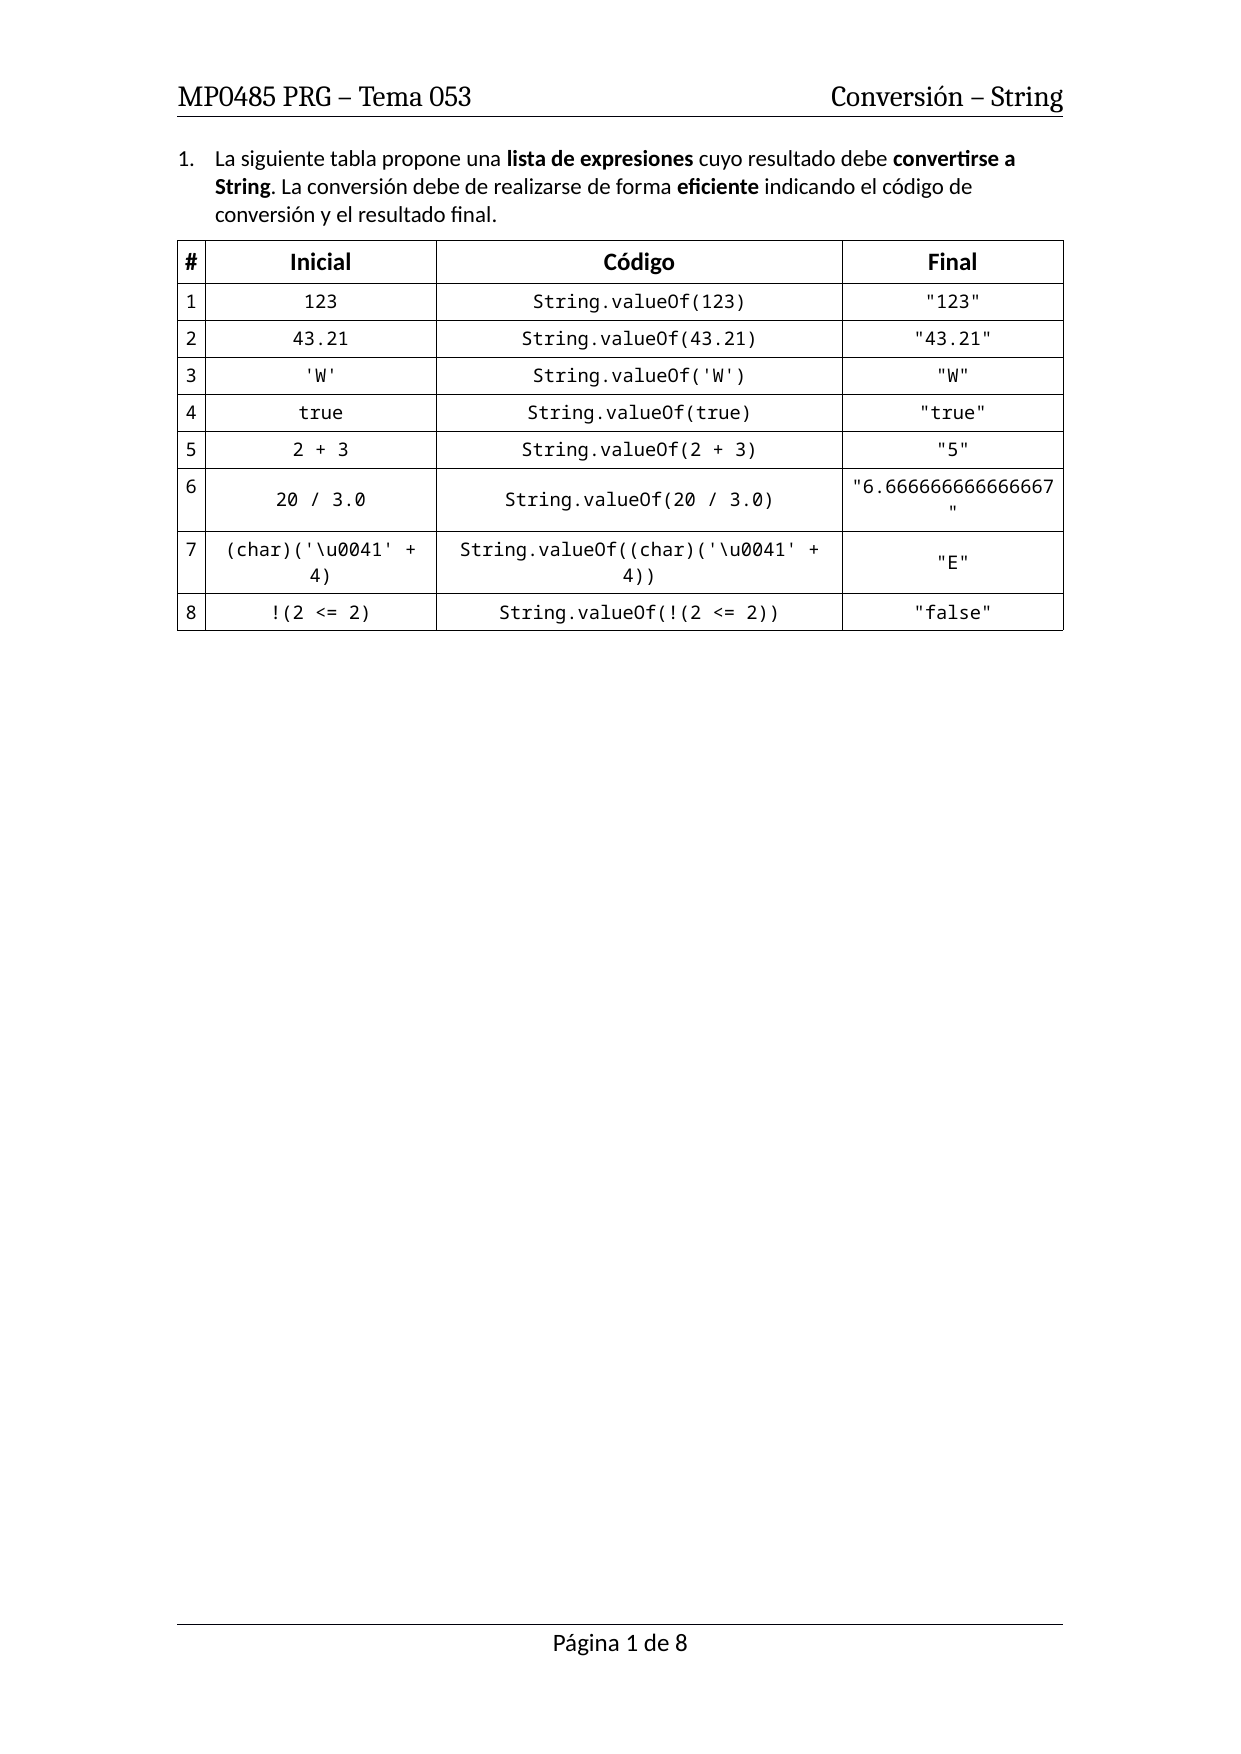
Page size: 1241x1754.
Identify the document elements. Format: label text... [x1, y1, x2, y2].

table_cell 2 [178, 321, 205, 357]
list La siguiente tabla propone una lista de expresiones cuyo resultado debe convertirse a String. La conversión debe de realizarse de forma eficiente indicando el código de conversión y el resultado final. [177, 144, 1063, 228]
table_cell "true" [843, 395, 1063, 431]
table_header Final [843, 241, 1063, 282]
table_cell 123 [206, 284, 436, 319]
table_cell "E" [843, 532, 1063, 593]
table_cell String.valueOf(true) [437, 395, 842, 431]
table_cell 2 + 3 [206, 432, 436, 468]
table_header Código [437, 241, 842, 282]
table_header Inicial [206, 241, 436, 282]
table_cell String.valueOf(43.21) [437, 321, 842, 357]
table_cell "43.21" [843, 321, 1063, 357]
table_cell 1 [178, 284, 205, 319]
table_cell (char)('\u0041' + 4) [206, 532, 436, 593]
table_header # [178, 241, 205, 282]
table_cell 4 [178, 395, 205, 431]
table_cell String.valueOf('W') [437, 358, 842, 394]
table_cell "false" [843, 594, 1063, 630]
table_cell String.valueOf(123) [437, 284, 842, 319]
table_cell String.valueOf(20 / 3.0) [437, 469, 842, 531]
table_cell "W" [843, 358, 1063, 394]
table_cell 6 [178, 469, 205, 531]
table_cell 'W' [206, 358, 436, 394]
table_cell 7 [178, 532, 205, 593]
table_cell 5 [178, 432, 205, 468]
table_cell 3 [178, 358, 205, 394]
table_cell "123" [843, 284, 1063, 319]
table_cell "6.666666666666667" [843, 469, 1063, 531]
table_cell String.valueOf(2 + 3) [437, 432, 842, 468]
table_cell String.valueOf(!(2 <= 2)) [437, 594, 842, 630]
table_cell "5" [843, 432, 1063, 468]
table_cell 20 / 3.0 [206, 469, 436, 531]
table_cell String.valueOf((char)('\u0041' + 4)) [437, 532, 842, 593]
table_cell true [206, 395, 436, 431]
table_cell 8 [178, 594, 205, 630]
table_cell !(2 <= 2) [206, 594, 436, 630]
table_cell 43.21 [206, 321, 436, 357]
